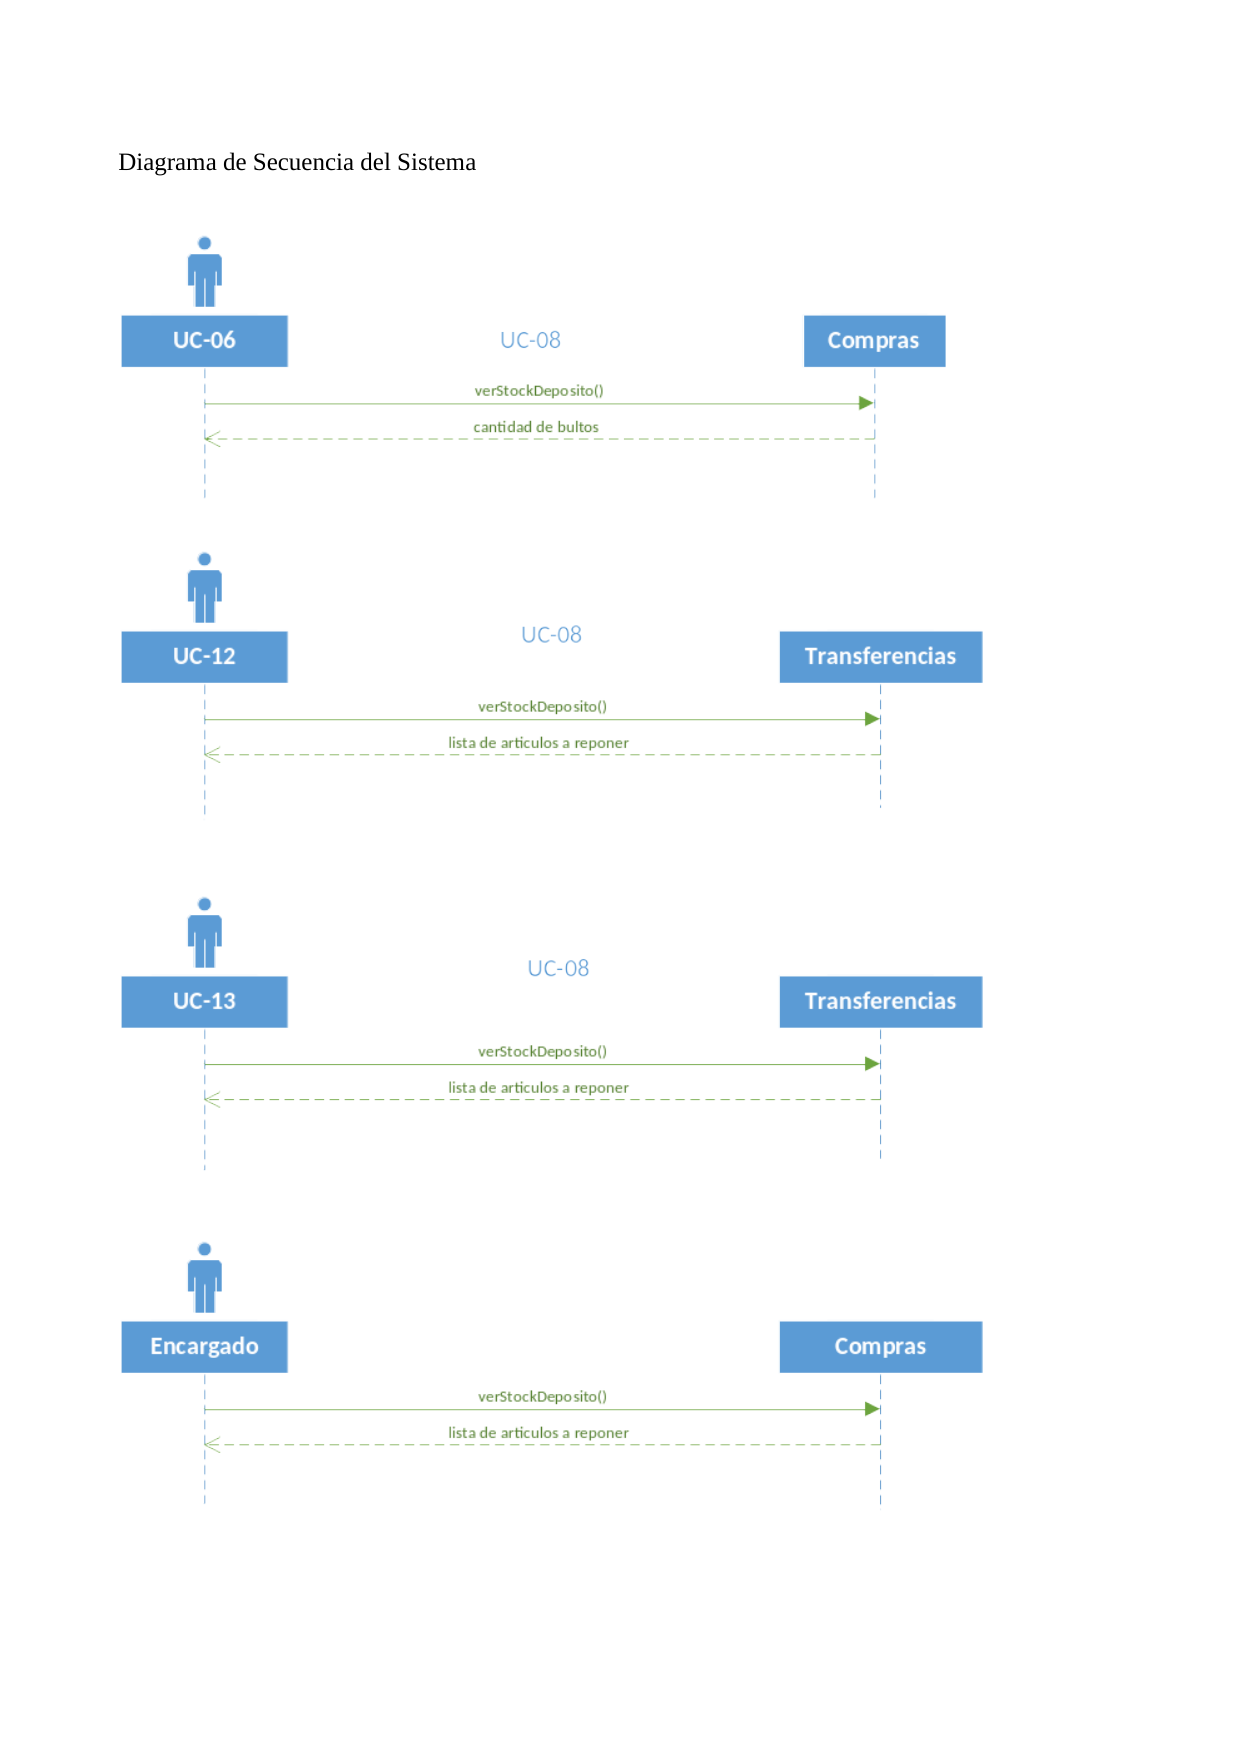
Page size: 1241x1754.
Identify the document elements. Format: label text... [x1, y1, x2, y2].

text Diagrama de Secuencia del Sistema [118, 147, 1122, 176]
